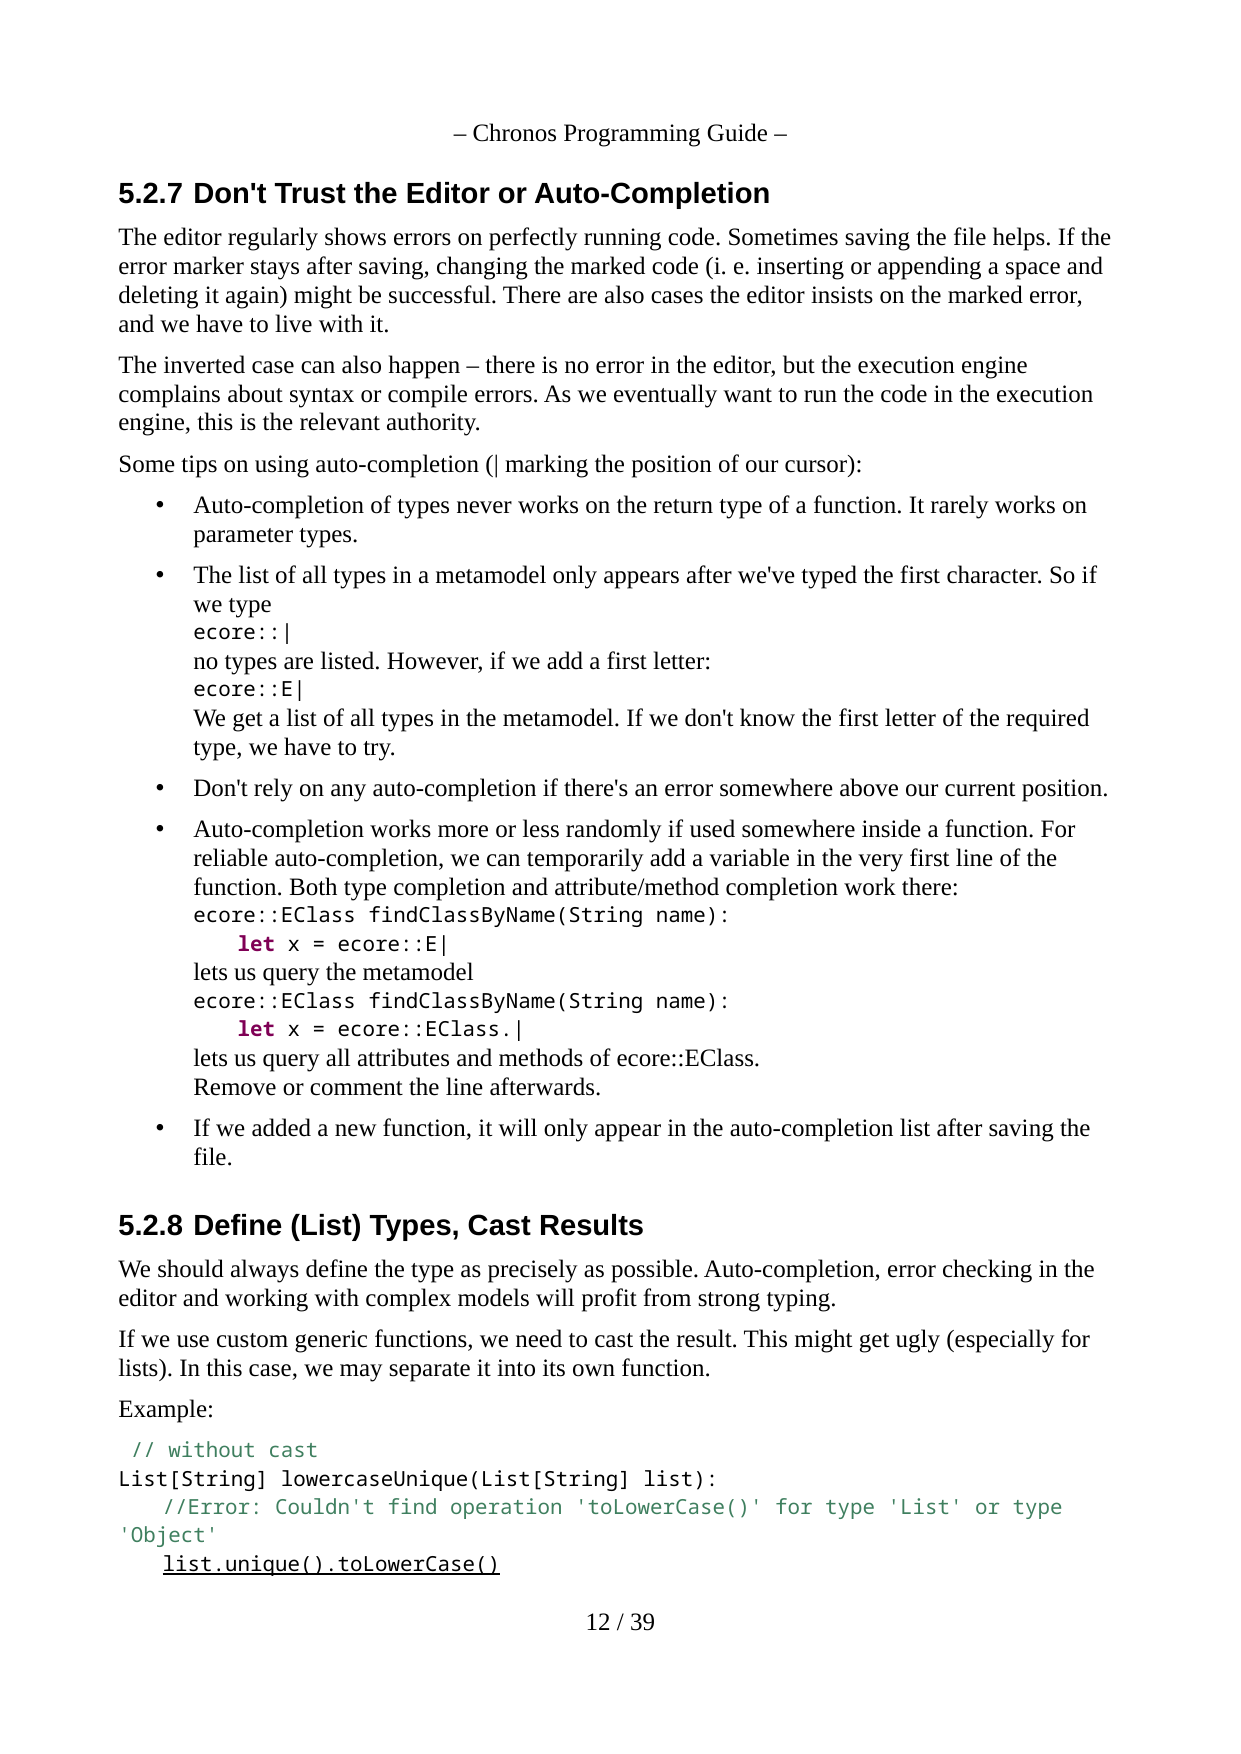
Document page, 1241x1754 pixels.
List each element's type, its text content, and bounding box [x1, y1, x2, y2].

text // without cast [118, 1435, 1122, 1464]
text List[String] lowercaseUnique(List[String] list): [118, 1464, 1122, 1492]
list If we added a new function, it will only appear in the auto-completion list after saving the file. [156, 1113, 1122, 1171]
text The inverted case can also happen – there is no error in the editor, but the execution engine complains about syntax or compile errors. As we eventually want to run the code in the execution engine, this is the relevant authority. [118, 350, 1122, 436]
list The list of all types in a metamodel only appears after we've typed the first character. So if we type ecore::| no types are listed. However, if we add a first letter: ecore::E| We get a list of all types in the metamodel. If we don't know the first letter of the required type, we have to try. [156, 560, 1122, 761]
text list.unique().toLowerCase() [118, 1549, 1122, 1577]
list Auto-completion works more or less randomly if used somewhere inside a function. For reliable auto-completion, we can temporarily add a variable in the very first line of the function. Both type completion and attribute/method completion work there: ecore::EClass findClassByName(String name): let x = ecore::E| lets us query the metamodel ecore::EClass findClassByName(String name): let x = ecore::EClass.| lets us query all attributes and methods of ecore::EClass. Remove or comment the line afterwards. [156, 814, 1122, 1101]
text If we use custom generic functions, we need to cast the result. This might get ugly (especially for lists). In this case, we may separate it into its own function. [118, 1324, 1122, 1382]
text Some tips on using auto-completion (| marking the position of our cursor): [118, 449, 1122, 477]
list Auto-completion of types never works on the return type of a function. It rarely works on parameter types. [156, 490, 1122, 547]
text The editor regularly shows errors on perfectly running code. Sometimes saving the file helps. If the error marker stays after saving, changing the marked code (i. e. inserting or appending a space and deleting it again) might be successful. There are also cases the editor insists on the marked error, and we have to live with it. [118, 222, 1122, 337]
subtitle Don't Trust the Editor or Auto-Completion [118, 176, 1122, 210]
text We should always define the type as precisely as possible. Auto-completion, error checking in the editor and working with complex models will profit from strong typing. [118, 1254, 1122, 1312]
text //Error: Couldn't find operation 'toLowerCase()' for type 'List' or type 'Object' [118, 1492, 1122, 1549]
text Example: [118, 1394, 1122, 1423]
subtitle Define (List) Types, Cast Results [118, 1208, 1122, 1242]
list Don't rely on any auto-completion if there's an error somewhere above our current position. [156, 773, 1122, 802]
